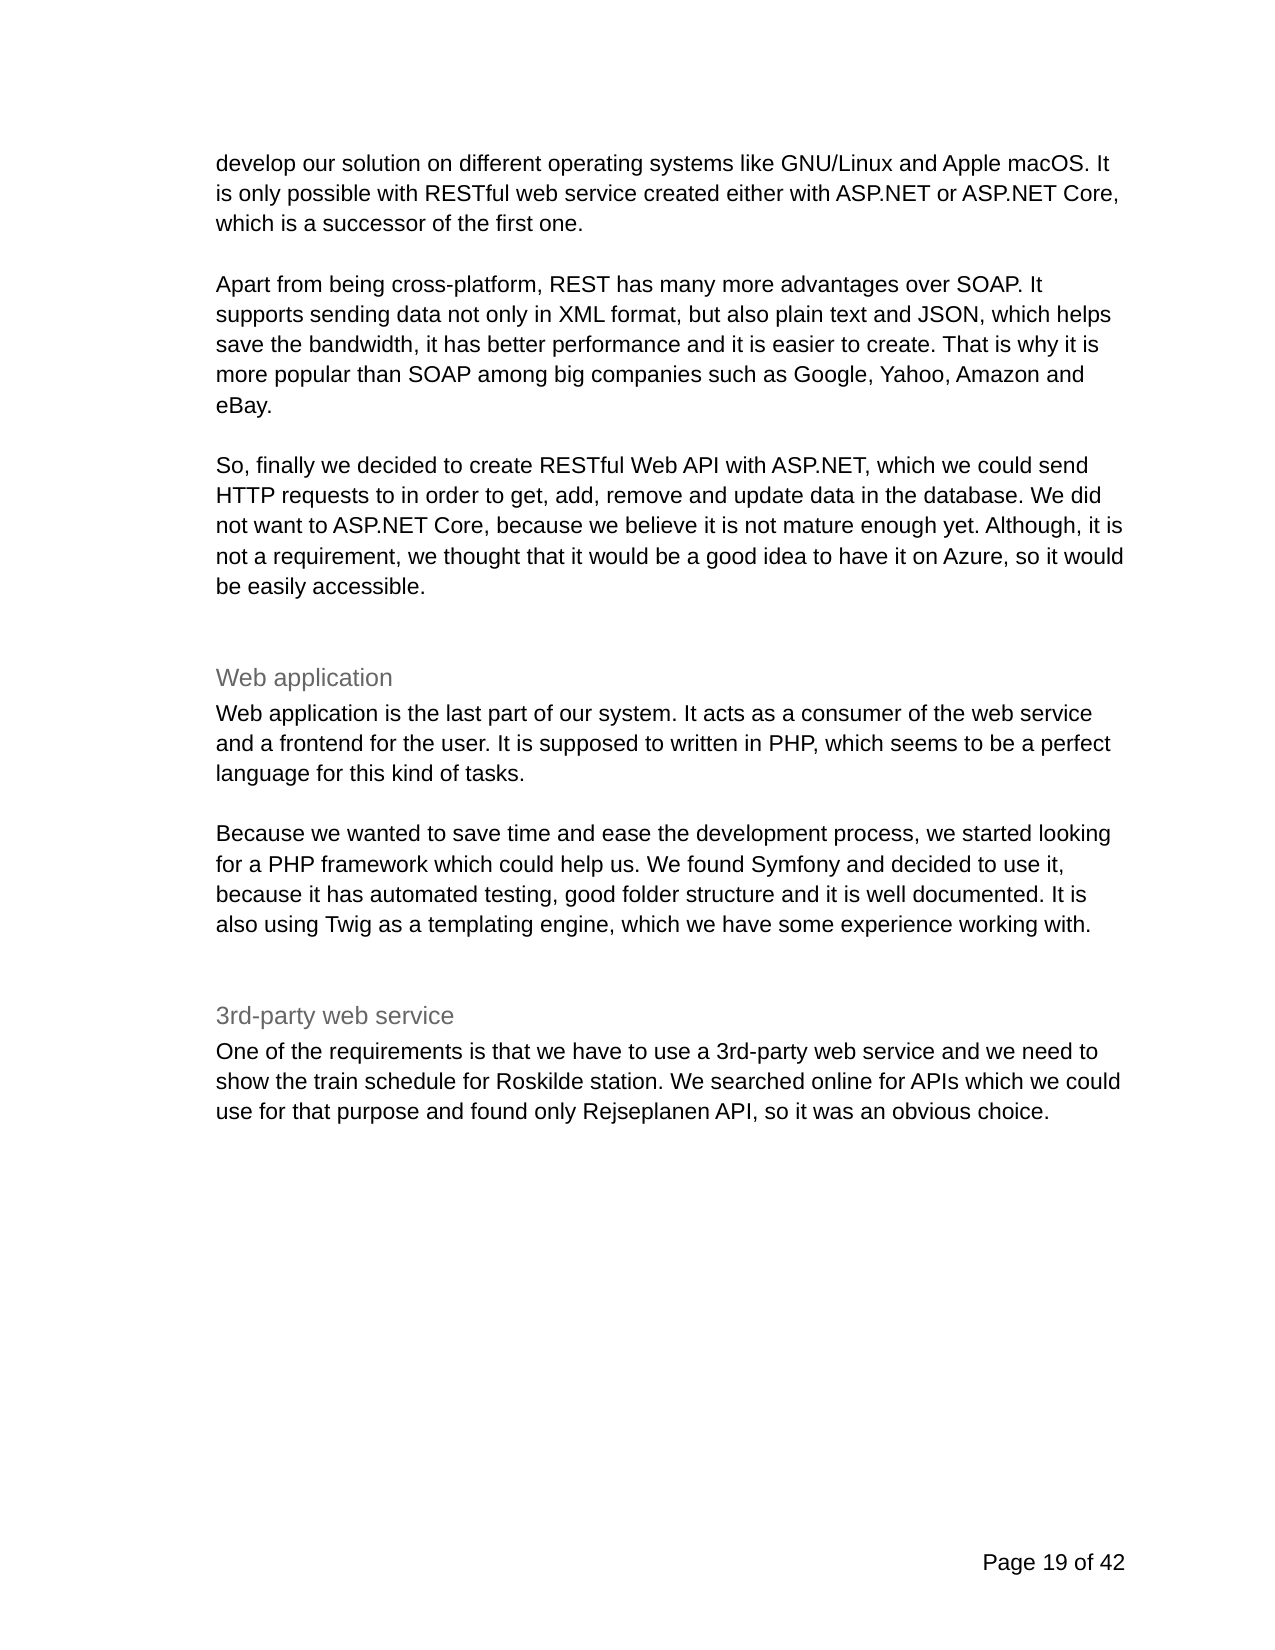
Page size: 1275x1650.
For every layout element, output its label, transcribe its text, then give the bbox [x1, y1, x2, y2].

text develop our solution on different operating systems like GNU/Linux and Apple macOS. It is only possible with RESTful web service created either with ASP.NET or ASP.NET Core, which is a successor of the first one. [216, 150, 1125, 237]
text Because we wanted to save time and ease the development process, we started looking for a PHP framework which could help us. We found Symfony and decided to use it, because it has automated testing, good folder structure and it is well documented. It is also using Twig as a templating engine, which we have some experience working with. [216, 820, 1125, 937]
subtitle Web application [216, 662, 1125, 691]
text Web application is the last part of our system. It acts as a consumer of the web service and a frontend for the user. It is supposed to written in PHP, which seems to be a perfect language for this kind of tasks. [216, 699, 1125, 786]
text One of the requirements is that we have to use a 3rd-party web service and we need to show the train schedule for Roskilde station. We searched online for APIs which we could use for that purpose and found only Rejseplanen API, so it was an obvious choice. [216, 1038, 1125, 1124]
text Apart from being cross-platform, REST has many more advantages over SOAP. It supports sending data not only in XML format, but also plain text and JSON, which helps save the bandwidth, it has better performance and it is easier to create. That is why it is more popular than SOAP among big companies such as Google, Yahoo, Amazon and eBay. [216, 271, 1125, 418]
text So, finally we decided to create RESTful Web API with ASP.NET, which we could send HTTP requests to in order to get, add, remove and update data in the database. We did not want to ASP.NET Core, because we believe it is not mature enough yet. Although, it is not a requirement, we thought that it would be a good idea to have it on Azure, so it would be easily accessible. [216, 452, 1125, 599]
subtitle 3rd-party web service [216, 1001, 1125, 1029]
